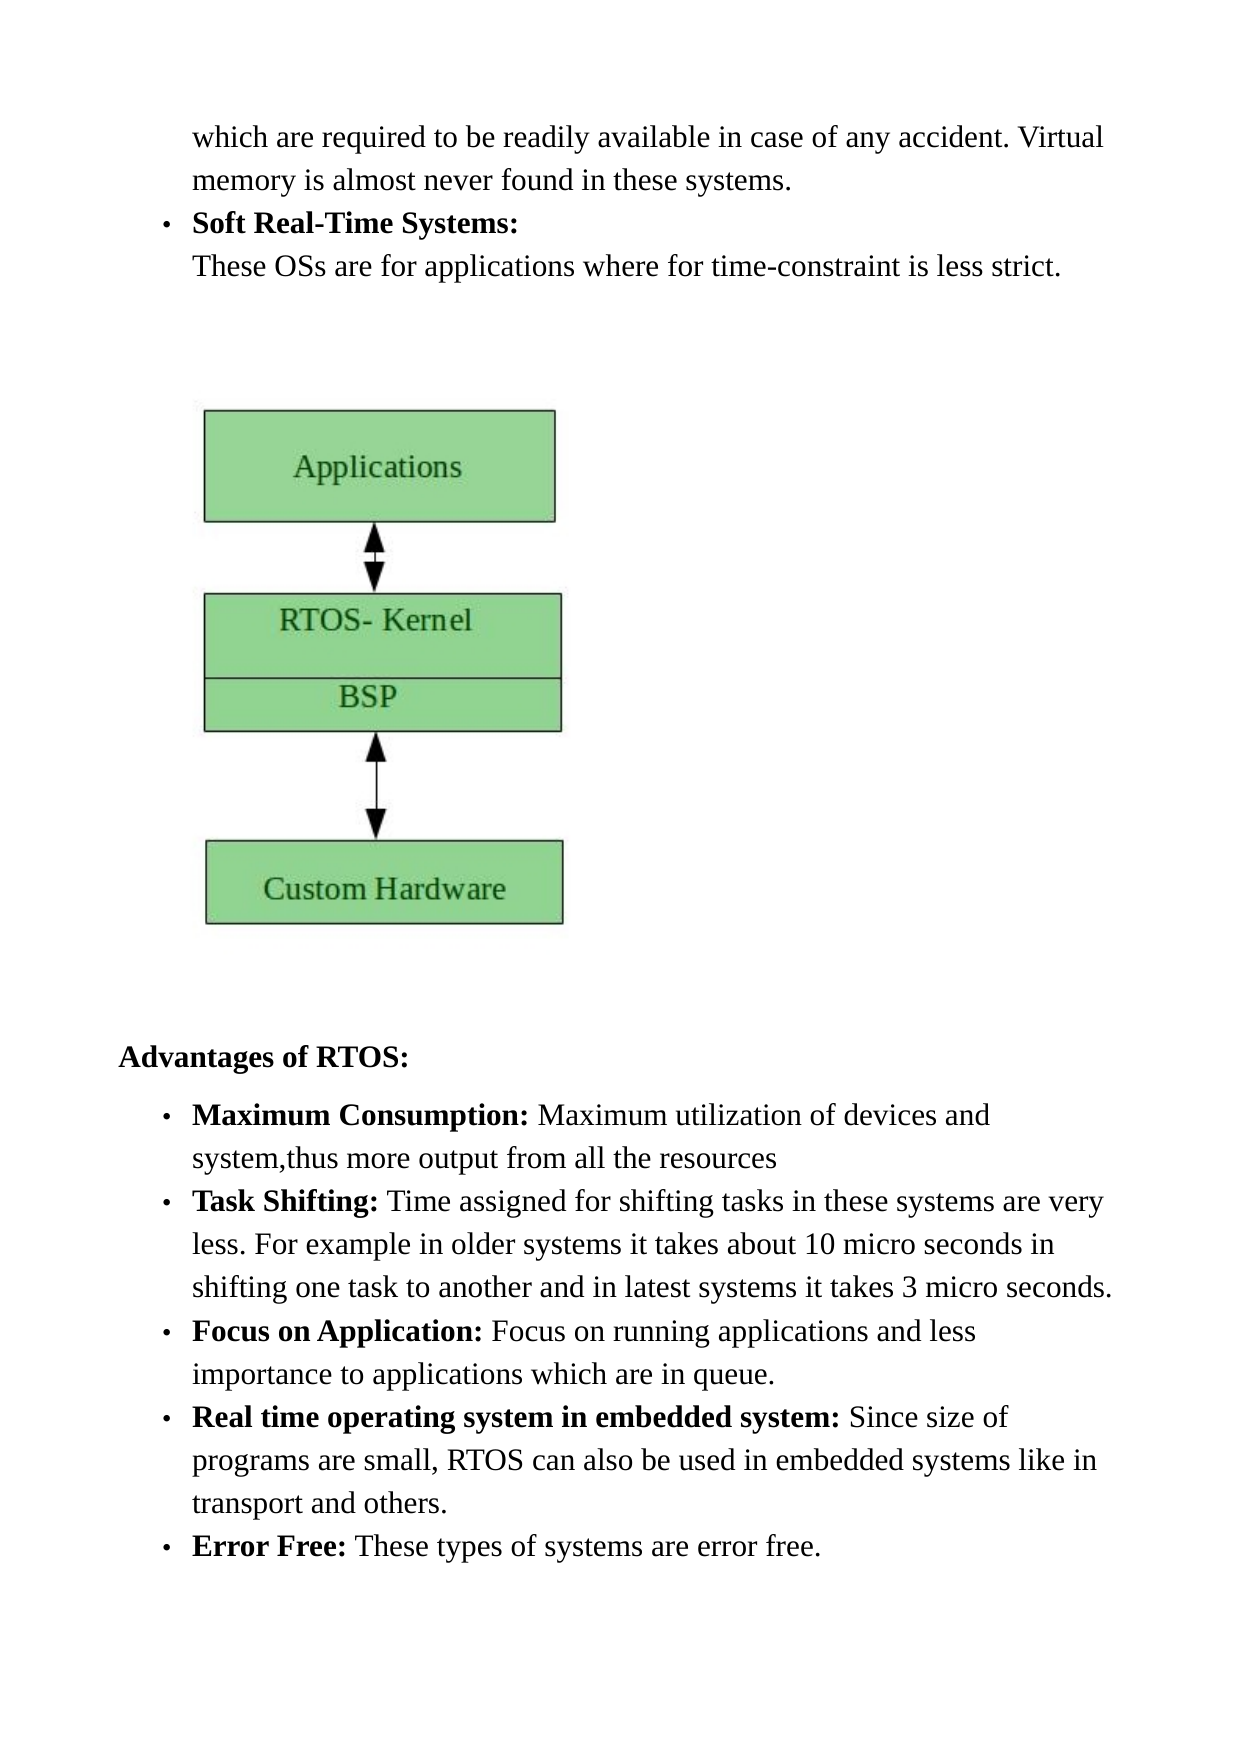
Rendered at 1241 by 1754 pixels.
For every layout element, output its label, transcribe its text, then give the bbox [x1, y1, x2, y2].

text Advantages of RTOS: [118, 1038, 1122, 1074]
list Soft Real-Time Systems: These OSs are for applications where for time-constraint is less strict. [162, 204, 1122, 283]
picture [118, 354, 664, 1017]
list Real time operating system in embedded system: Since size of programs are small, RTOS can also be used in embedded systems like in transport and others. [162, 1398, 1122, 1520]
list Maximum Consumption: Maximum utilization of devices and system,thus more output from all the resources [162, 1096, 1122, 1175]
list Task Shifting: Time assigned for shifting tasks in these systems are very less. For example in older systems it takes about 10 micro seconds in shifting one task to another and in latest systems it takes 3 micro seconds. [162, 1182, 1122, 1305]
list Focus on Application: Focus on running applications and less importance to applications which are in queue. [162, 1312, 1122, 1391]
list which are required to be readily available in case of any accident. Virtual memory is almost never found in these systems. [162, 118, 1122, 197]
list Error Free: These types of systems are error free. [162, 1527, 1122, 1563]
